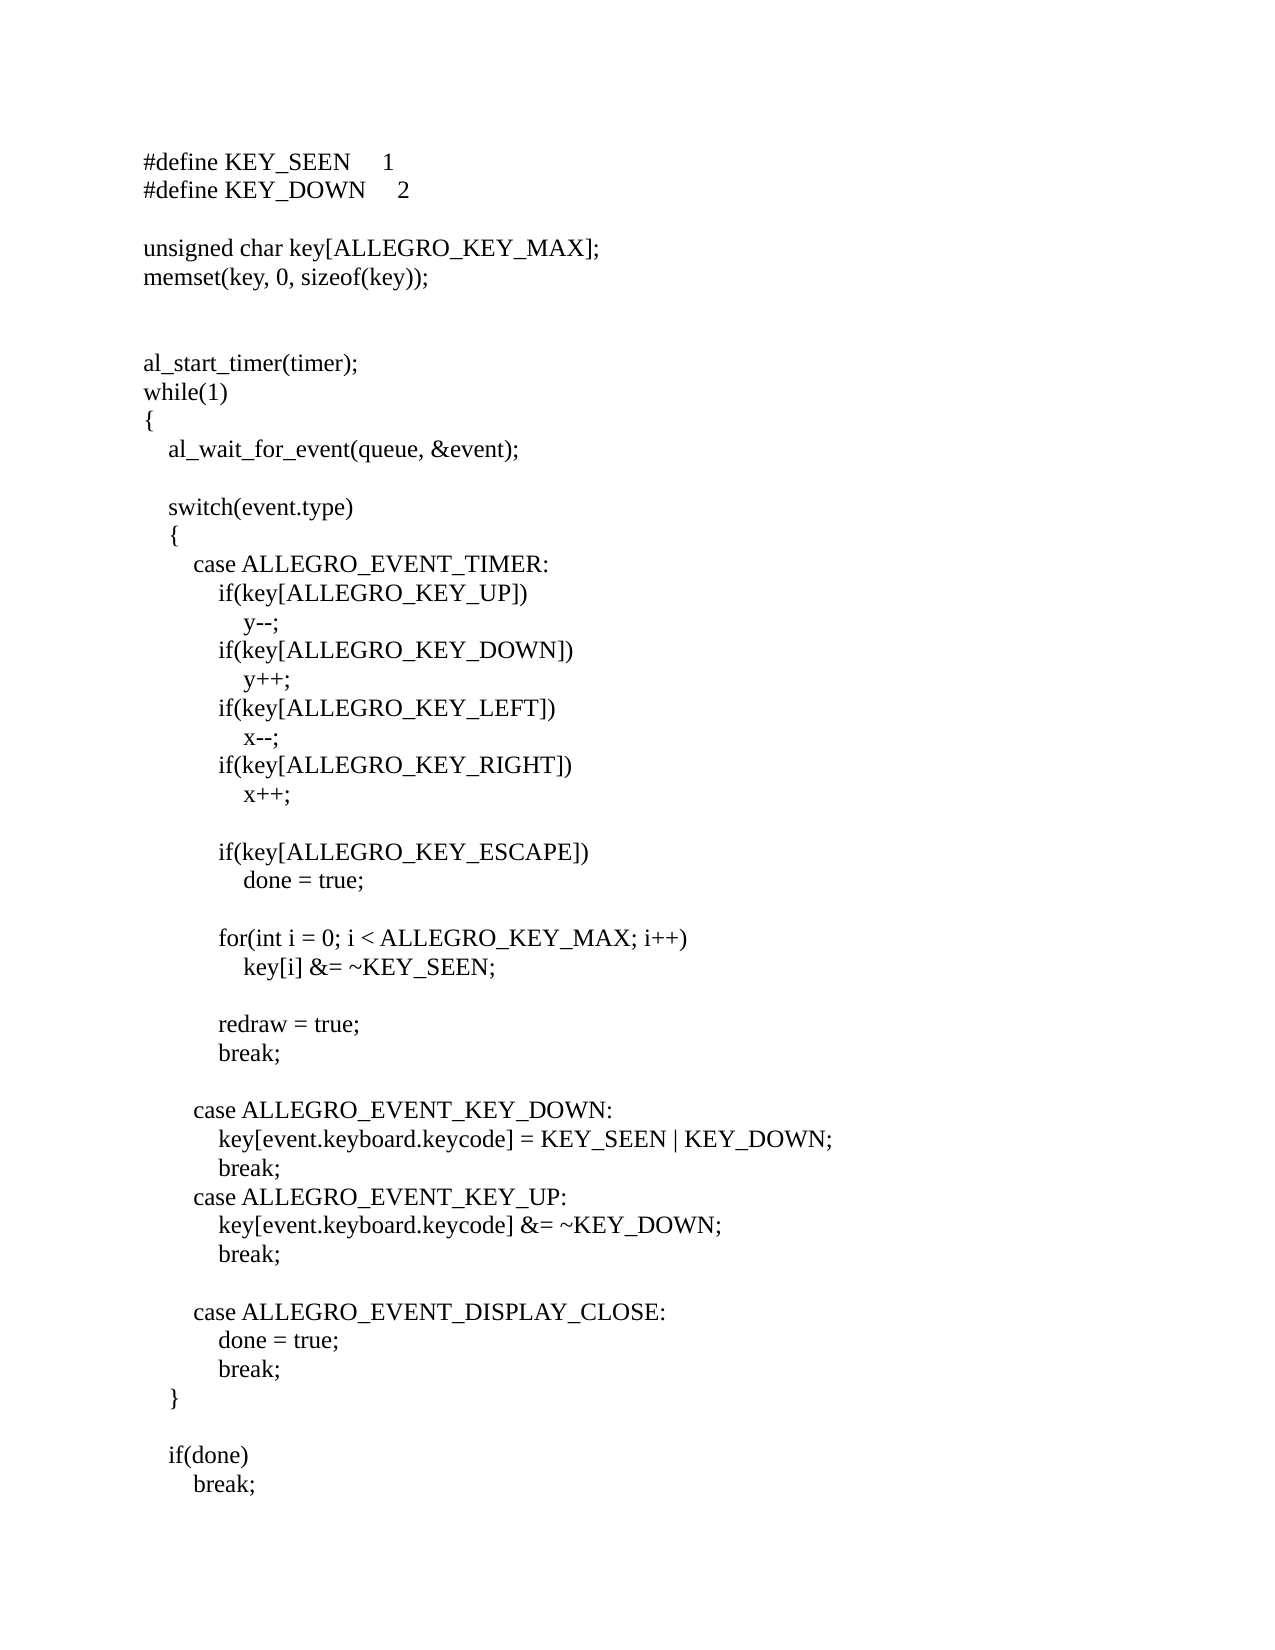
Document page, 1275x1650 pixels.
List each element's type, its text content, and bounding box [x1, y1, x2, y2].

text case ALLEGRO_EVENT_KEY_UP: [118, 1182, 1157, 1211]
text case ALLEGRO_EVENT_KEY_DOWN: [118, 1096, 1157, 1124]
text while(1) [118, 377, 1157, 406]
text if(key[ALLEGRO_KEY_LEFT]) [118, 693, 1157, 722]
text break; [118, 1469, 1157, 1498]
text y--; [118, 607, 1157, 636]
text x++; [118, 779, 1157, 808]
text unsigned char key[ALLEGRO_KEY_MAX]; [118, 233, 1157, 262]
text memset(key, 0, sizeof(key)); [118, 262, 1157, 291]
text redraw = true; [118, 1009, 1157, 1038]
text case ALLEGRO_EVENT_TIMER: [118, 549, 1157, 578]
text if(key[ALLEGRO_KEY_DOWN]) [118, 636, 1157, 664]
text if(done) [118, 1441, 1157, 1469]
text switch(event.type) [118, 492, 1157, 521]
text case ALLEGRO_EVENT_DISPLAY_CLOSE: [118, 1297, 1157, 1326]
text al_start_timer(timer); [118, 348, 1157, 377]
text done = true; [118, 866, 1157, 894]
text if(key[ALLEGRO_KEY_RIGHT]) [118, 751, 1157, 779]
text x--; [118, 722, 1157, 751]
text #define KEY_SEEN 1 [118, 147, 1157, 176]
text } [118, 1383, 1157, 1412]
text al_wait_for_event(queue, &event); [118, 434, 1157, 463]
text key[event.keyboard.keycode] &= ~KEY_DOWN; [118, 1211, 1157, 1239]
text break; [118, 1239, 1157, 1268]
text done = true; [118, 1326, 1157, 1354]
text break; [118, 1354, 1157, 1383]
text { [118, 406, 1157, 434]
text key[i] &= ~KEY_SEEN; [118, 952, 1157, 981]
text { [118, 521, 1157, 549]
text break; [118, 1153, 1157, 1182]
text if(key[ALLEGRO_KEY_ESCAPE]) [118, 837, 1157, 866]
text for(int i = 0; i < ALLEGRO_KEY_MAX; i++) [118, 923, 1157, 952]
text break; [118, 1038, 1157, 1067]
text if(key[ALLEGRO_KEY_UP]) [118, 578, 1157, 607]
text #define KEY_DOWN 2 [118, 176, 1157, 204]
text y++; [118, 664, 1157, 693]
text key[event.keyboard.keycode] = KEY_SEEN | KEY_DOWN; [118, 1124, 1157, 1153]
